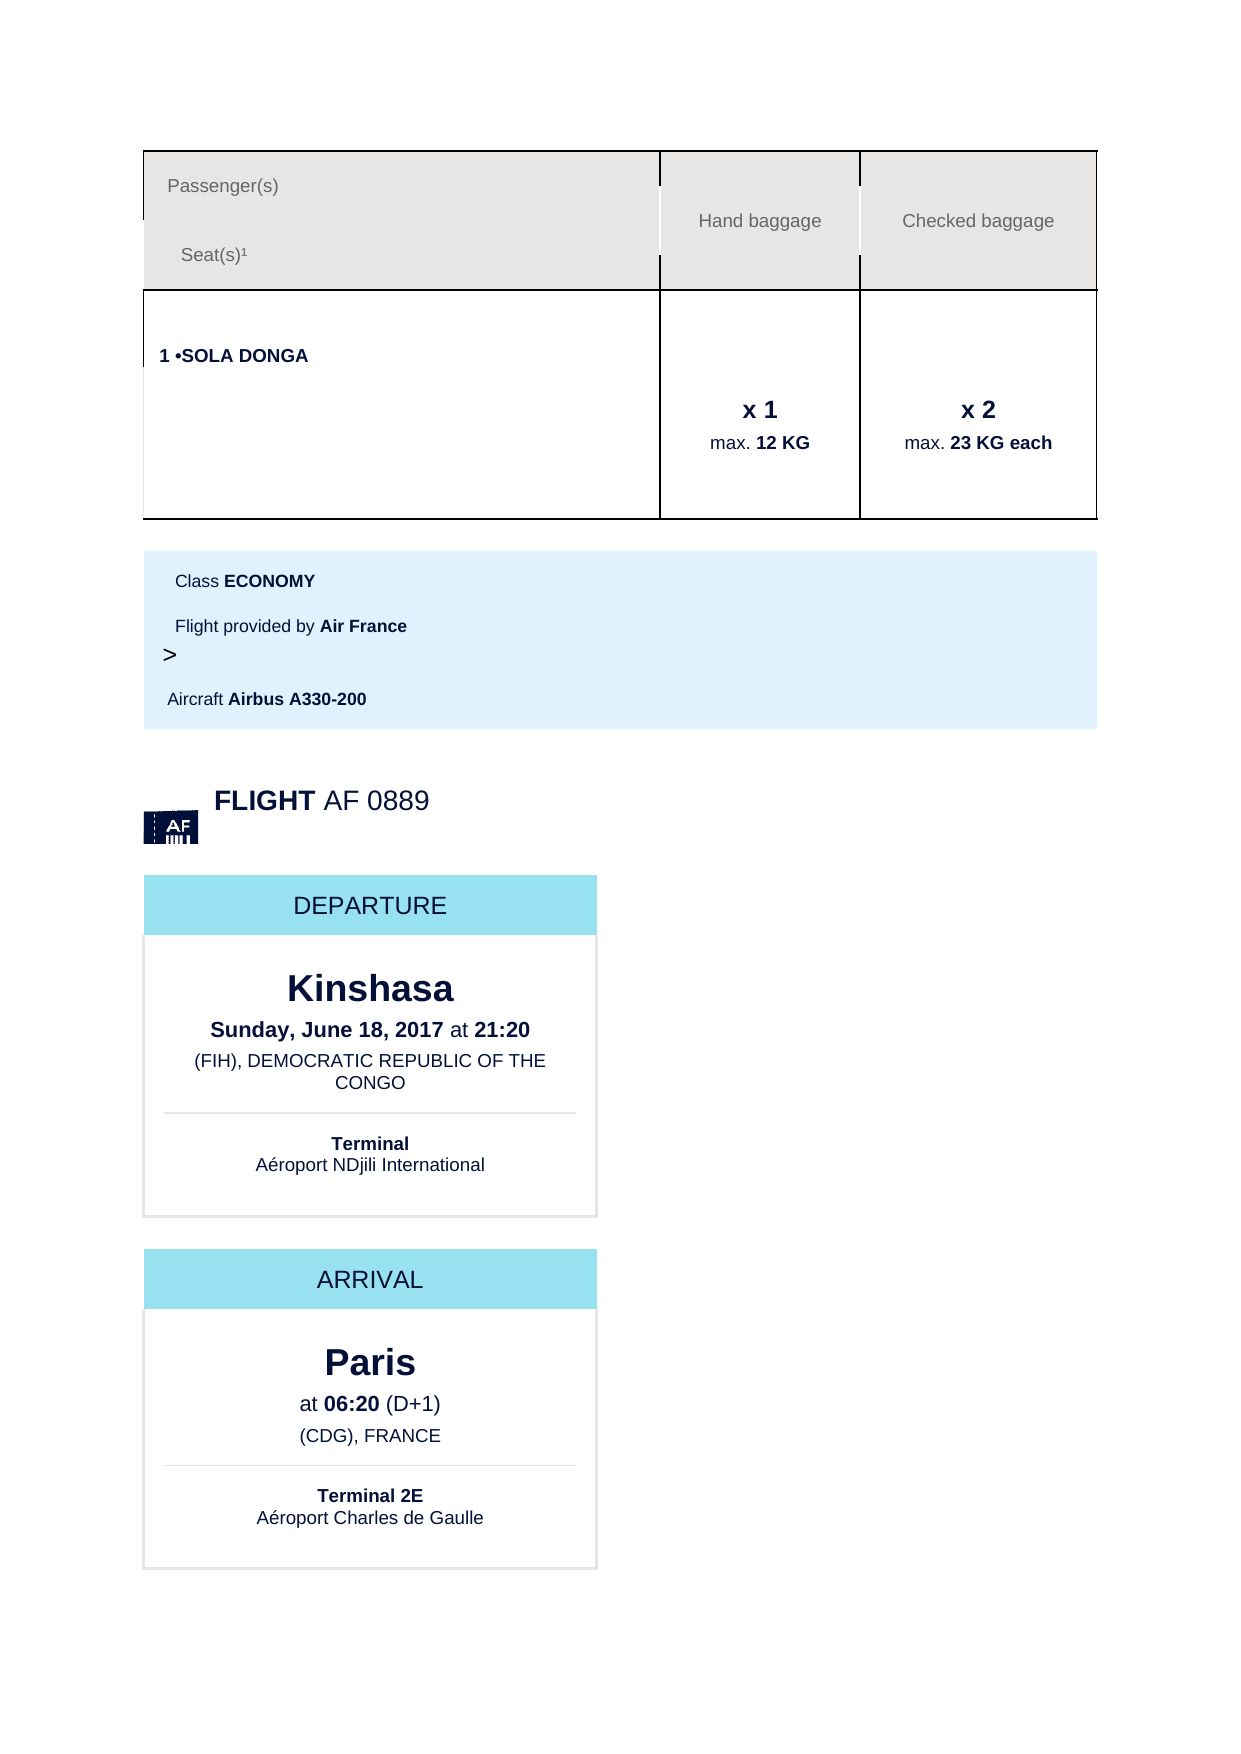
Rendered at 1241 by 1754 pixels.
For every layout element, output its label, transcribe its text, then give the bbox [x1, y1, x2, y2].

table_header [162, 669, 167, 713]
table_header Kinshasa [164, 966, 576, 1017]
table_header Aircraft Airbus A330-200 [167, 669, 459, 713]
table_header [145, 935, 595, 1215]
table_header Paris [164, 1340, 576, 1391]
table_cell x 2 [960, 387, 996, 424]
table_header [661, 343, 859, 432]
table_header [144, 520, 1097, 551]
table_header Passenger(s) [144, 152, 518, 220]
table_cell [661, 466, 859, 518]
table_header ARRIVAL [144, 1249, 597, 1309]
table_header [861, 343, 1096, 432]
table_cell max. 23 KG each [861, 432, 1096, 466]
table_header SOLA DONGA [181, 291, 518, 367]
table_header [861, 152, 1096, 186]
table_header FLIGHT AF 0889 [144, 769, 1097, 844]
table_header Flight provided by Air France [175, 596, 506, 640]
table_header [144, 729, 1097, 745]
table_cell [144, 745, 1097, 769]
table_header [742, 359, 778, 387]
table_cell Aéroport NDjili International [164, 1154, 576, 1176]
table_cell Terminal 2E [164, 1466, 576, 1507]
table_cell x 1 [742, 387, 778, 424]
table_header > [144, 551, 1097, 729]
table_header Hand baggage [661, 186, 859, 254]
table_cell Aéroport Charles de Gaulle [164, 1507, 576, 1528]
table_header [162, 551, 175, 596]
table_header [960, 359, 996, 387]
table_header DEPARTURE [144, 875, 597, 935]
table_cell [144, 450, 268, 518]
table_cell [268, 291, 659, 518]
table_cell Sunday, June 18, 2017 at 21:20 [164, 1017, 576, 1050]
table_cell [861, 291, 1096, 343]
table_cell [144, 1570, 597, 1602]
table_header [162, 596, 175, 640]
table_cell [861, 466, 1096, 518]
table_header [661, 254, 859, 289]
table_header Checked baggage [861, 186, 1096, 254]
table_header [144, 367, 268, 450]
table_cell (CDG), FRANCE [164, 1424, 576, 1465]
table_header [145, 1309, 595, 1567]
table_header Seat(s)¹ [144, 220, 268, 289]
table_cell [661, 291, 859, 343]
table_header [661, 152, 859, 186]
table_cell (FIH), DEMOCRATIC REPUBLIC OF THE CONGO [164, 1050, 576, 1112]
table_cell Terminal [164, 1114, 576, 1154]
table_cell [144, 1218, 597, 1249]
table_cell at 06:20 (D+1) [164, 1391, 576, 1424]
table_cell max. 12 KG [661, 432, 859, 466]
table_header [268, 152, 659, 289]
table_header [861, 254, 1096, 289]
table_header 1 • [144, 291, 181, 367]
table_header Class ECONOMY [175, 551, 389, 596]
table_cell [144, 844, 1097, 1602]
